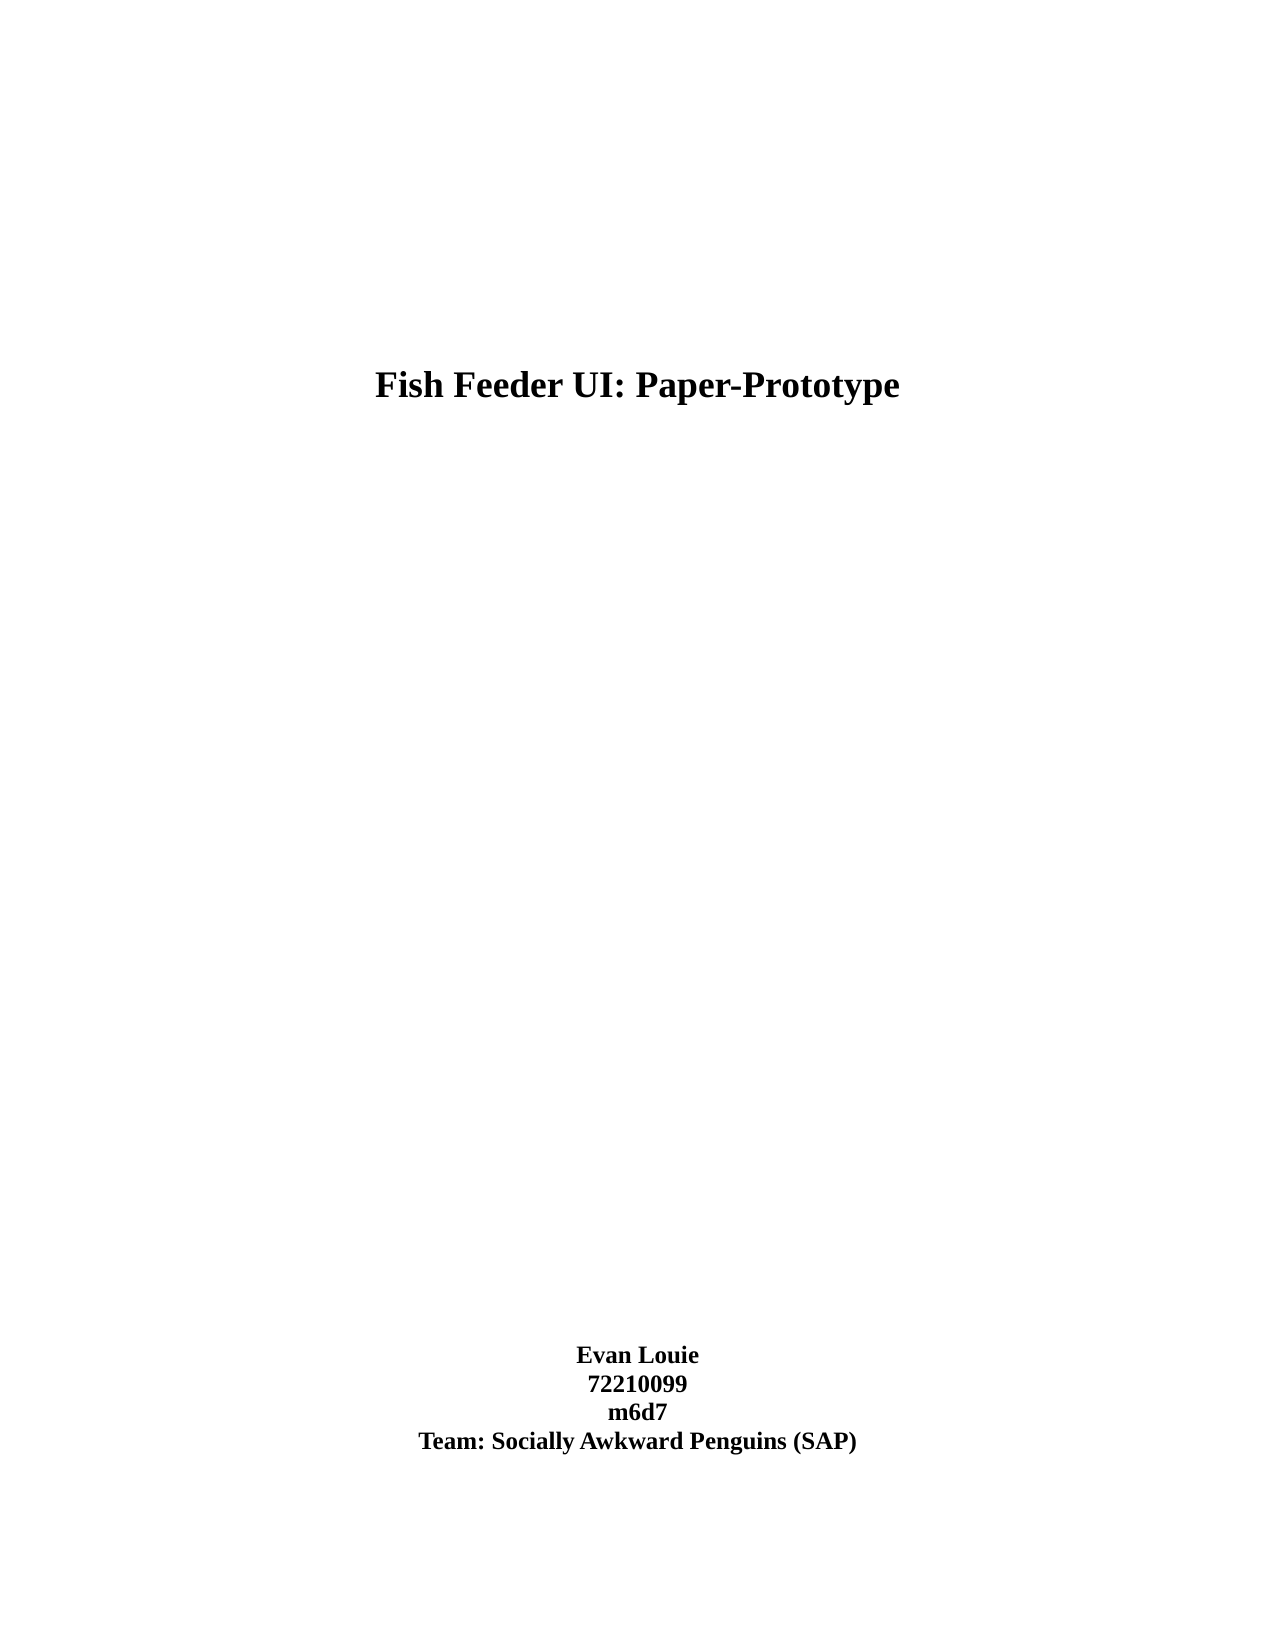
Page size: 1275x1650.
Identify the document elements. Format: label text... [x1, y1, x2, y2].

text Evan Louie [118, 1340, 1157, 1369]
text Fish Feeder UI: Paper-Prototype [118, 362, 1157, 406]
text m6d7 [118, 1397, 1157, 1426]
text Team: Socially Awkward Penguins (SAP) [118, 1426, 1157, 1455]
text 72210099 [118, 1369, 1157, 1397]
